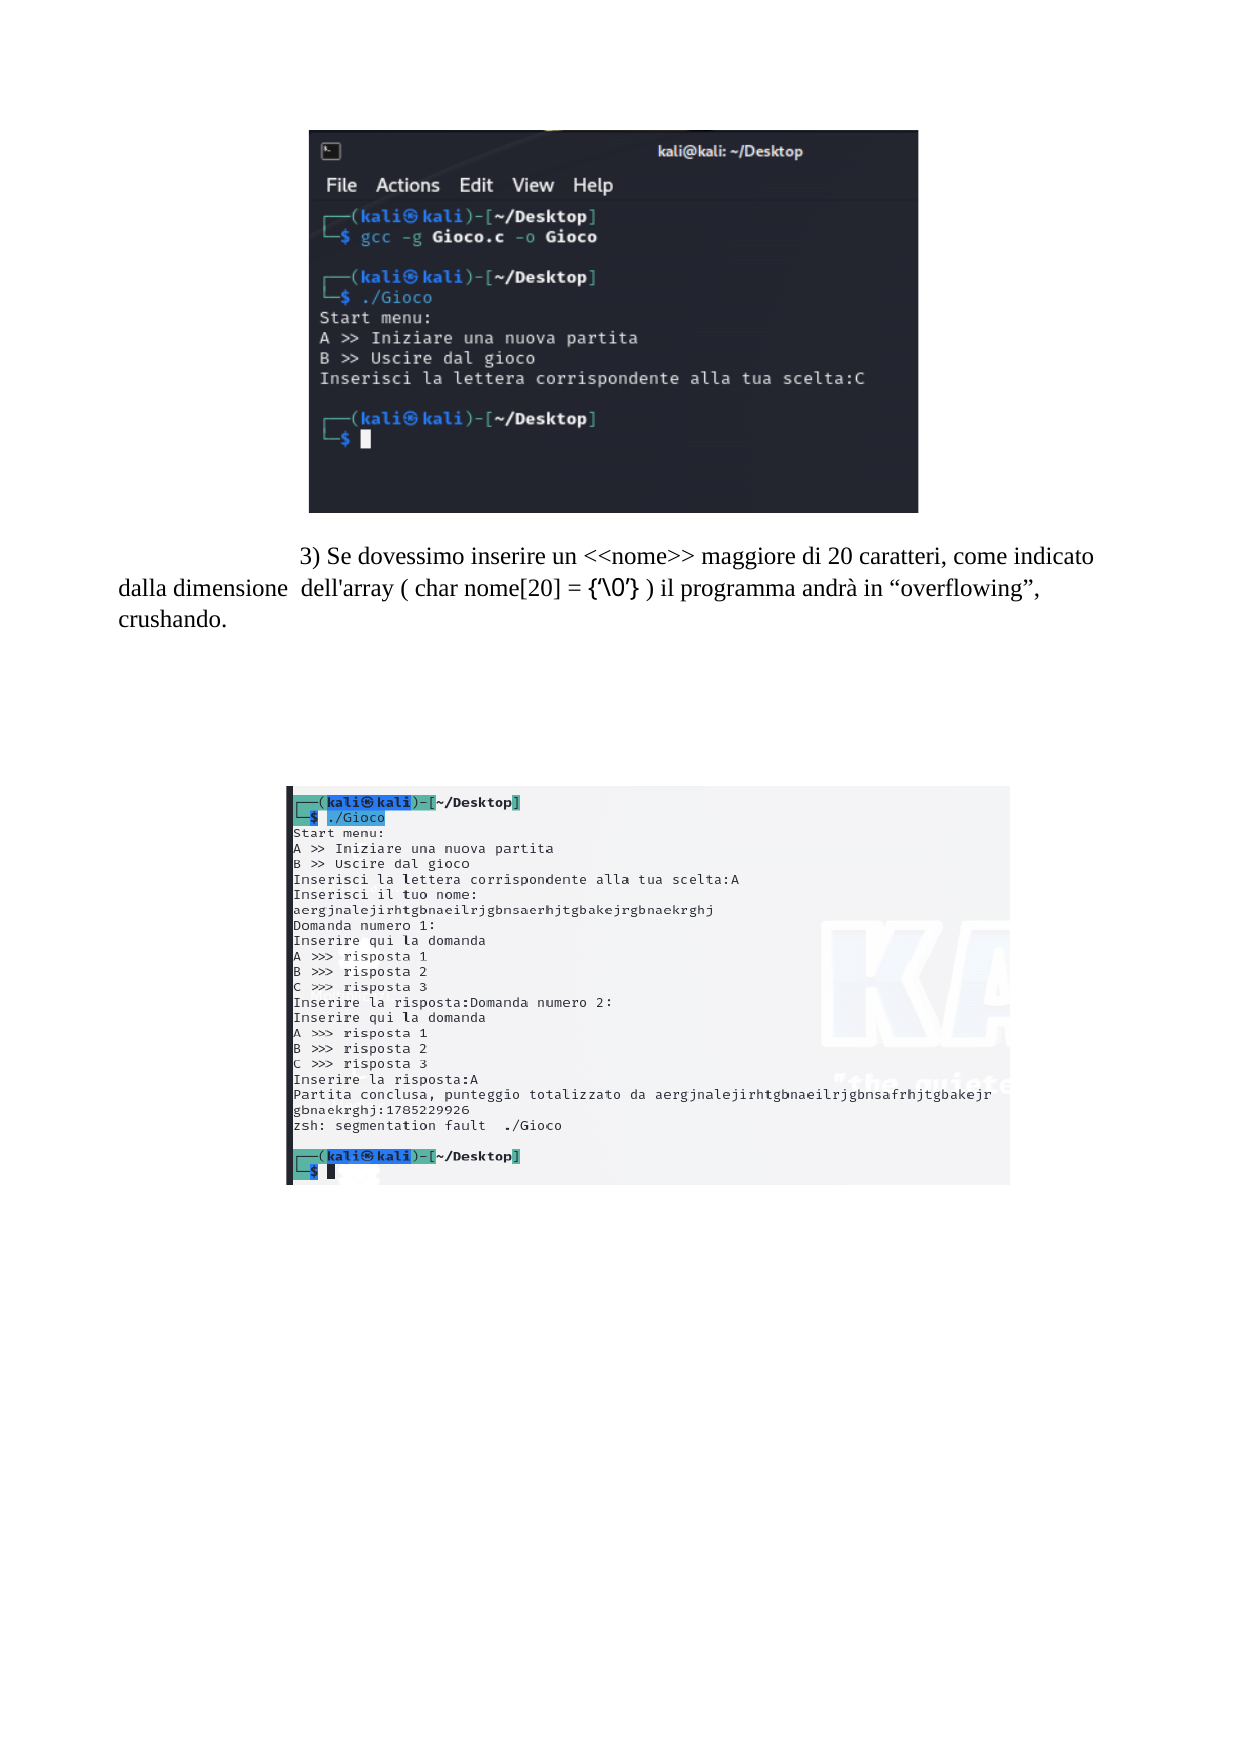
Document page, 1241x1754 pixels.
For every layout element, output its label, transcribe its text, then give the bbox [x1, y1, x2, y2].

picture [308, 130, 919, 513]
text 3) Se dovessimo inserire un <<nome>> maggiore di 20 caratteri, come indicato dalla dimensione dell'array ( char nome[20] = {‘\0’} ) il programma andrà in “overflowing”, crushando. [118, 541, 1122, 633]
picture [286, 786, 1010, 1185]
